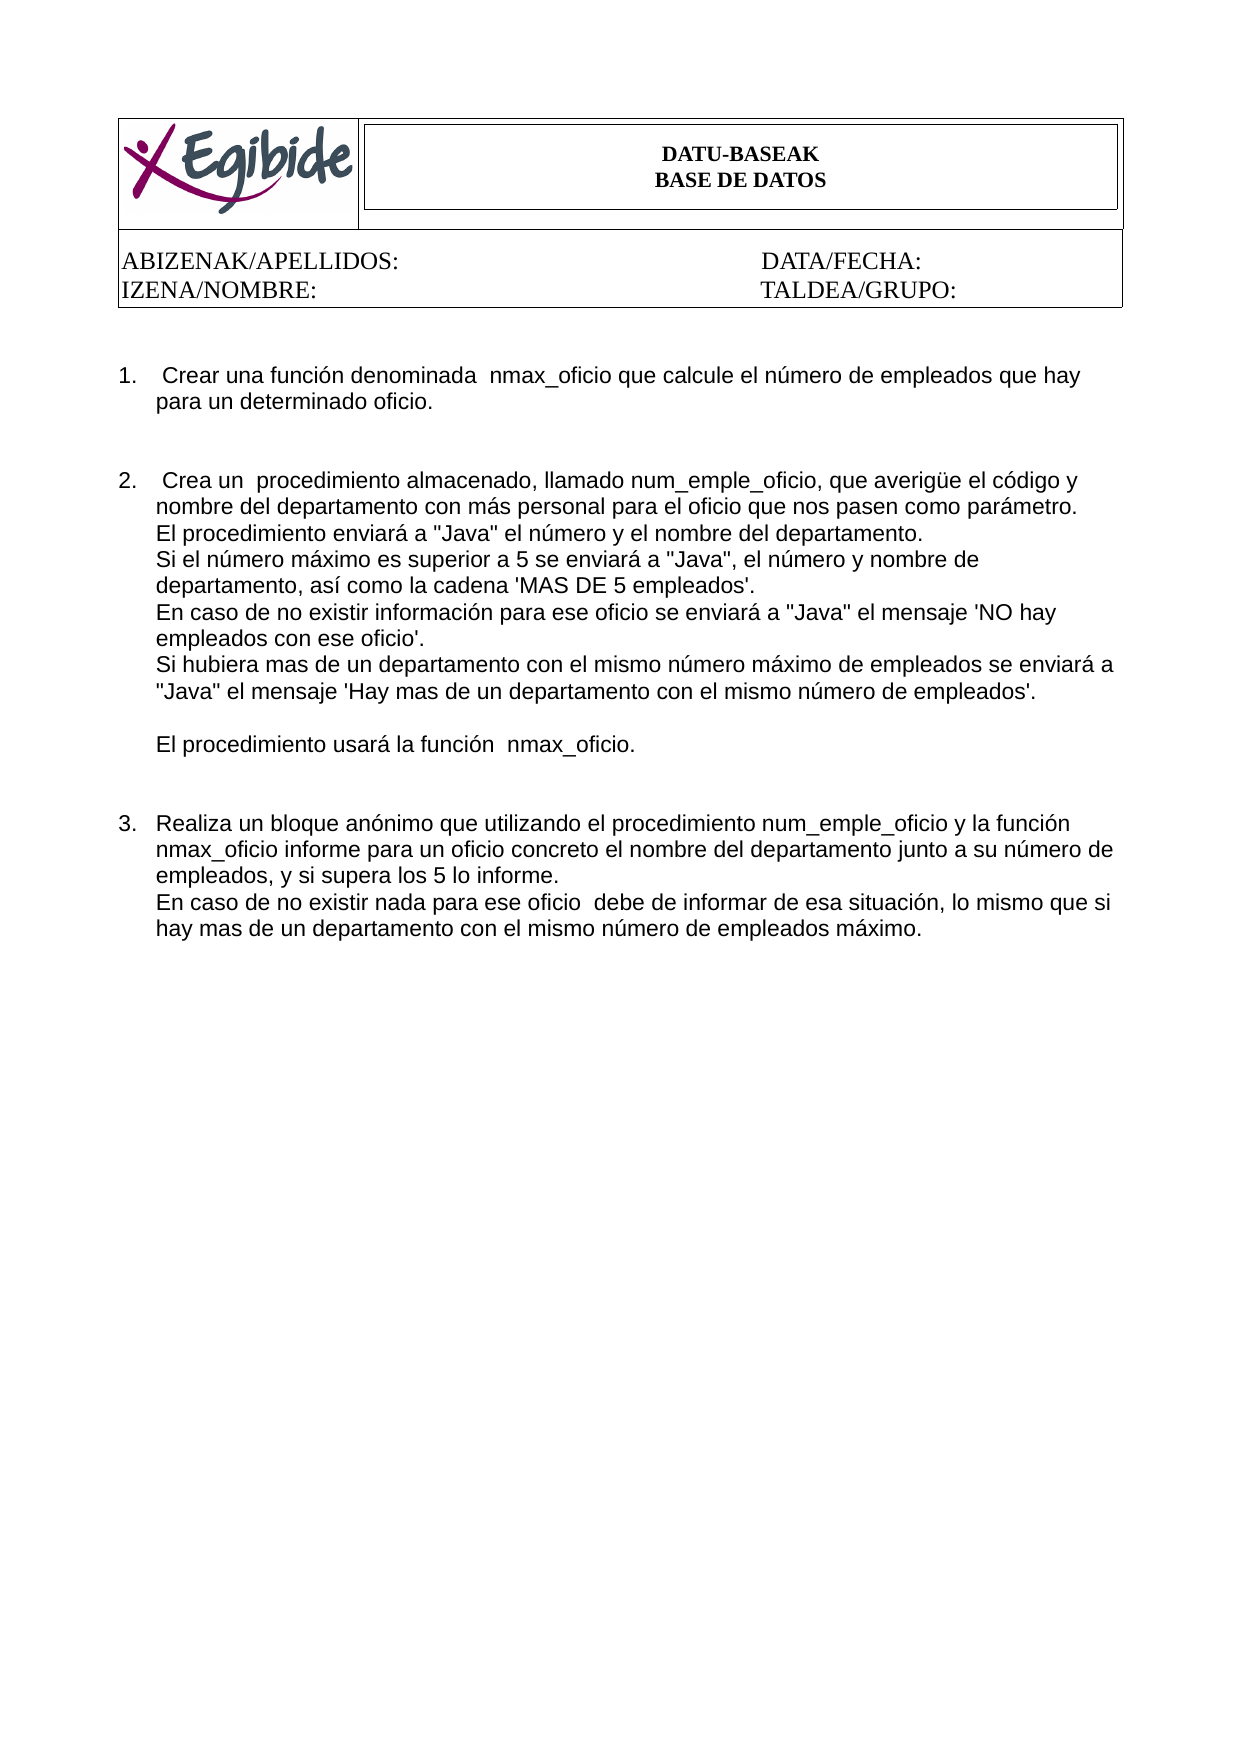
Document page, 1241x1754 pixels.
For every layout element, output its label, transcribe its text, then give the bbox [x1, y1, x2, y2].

list Realiza un bloque anónimo que utilizando el procedimiento num_emple_oficio y la función nmax_oficio informe para un oficio concreto el nombre del departamento junto a su número de empleados, y si supera los 5 lo informe. [118, 809, 1122, 889]
list Crear una función denominada nmax_oficio que calcule el número de empleados que hay para un determinado oficio. [118, 362, 1122, 414]
picture [123, 123, 353, 214]
list Crea un procedimiento almacenado, llamado num_emple_oficio, que averigüe el código y nombre del departamento con más personal para el oficio que nos pasen como parámetro. [118, 467, 1122, 520]
list En caso de no existir información para ese oficio se enviará a "Java" el mensaje 'NO hay empleados con ese oficio'. [118, 599, 1122, 651]
list En caso de no existir nada para ese oficio debe de informar de esa situación, lo mismo que si hay mas de un departamento con el mismo número de empleados máximo. [118, 889, 1122, 941]
list El procedimiento enviará a "Java" el número y el nombre del departamento. [118, 520, 1122, 546]
list Si el número máximo es superior a 5 se enviará a "Java", el número y nombre de departamento, así como la cadena 'MAS DE 5 empleados'. [118, 546, 1122, 599]
list El procedimiento usará la función nmax_oficio. [118, 731, 1122, 757]
list Si hubiera mas de un departamento con el mismo número máximo de empleados se enviará a "Java" el mensaje 'Hay mas de un departamento con el mismo número de empleados'. [118, 651, 1122, 704]
